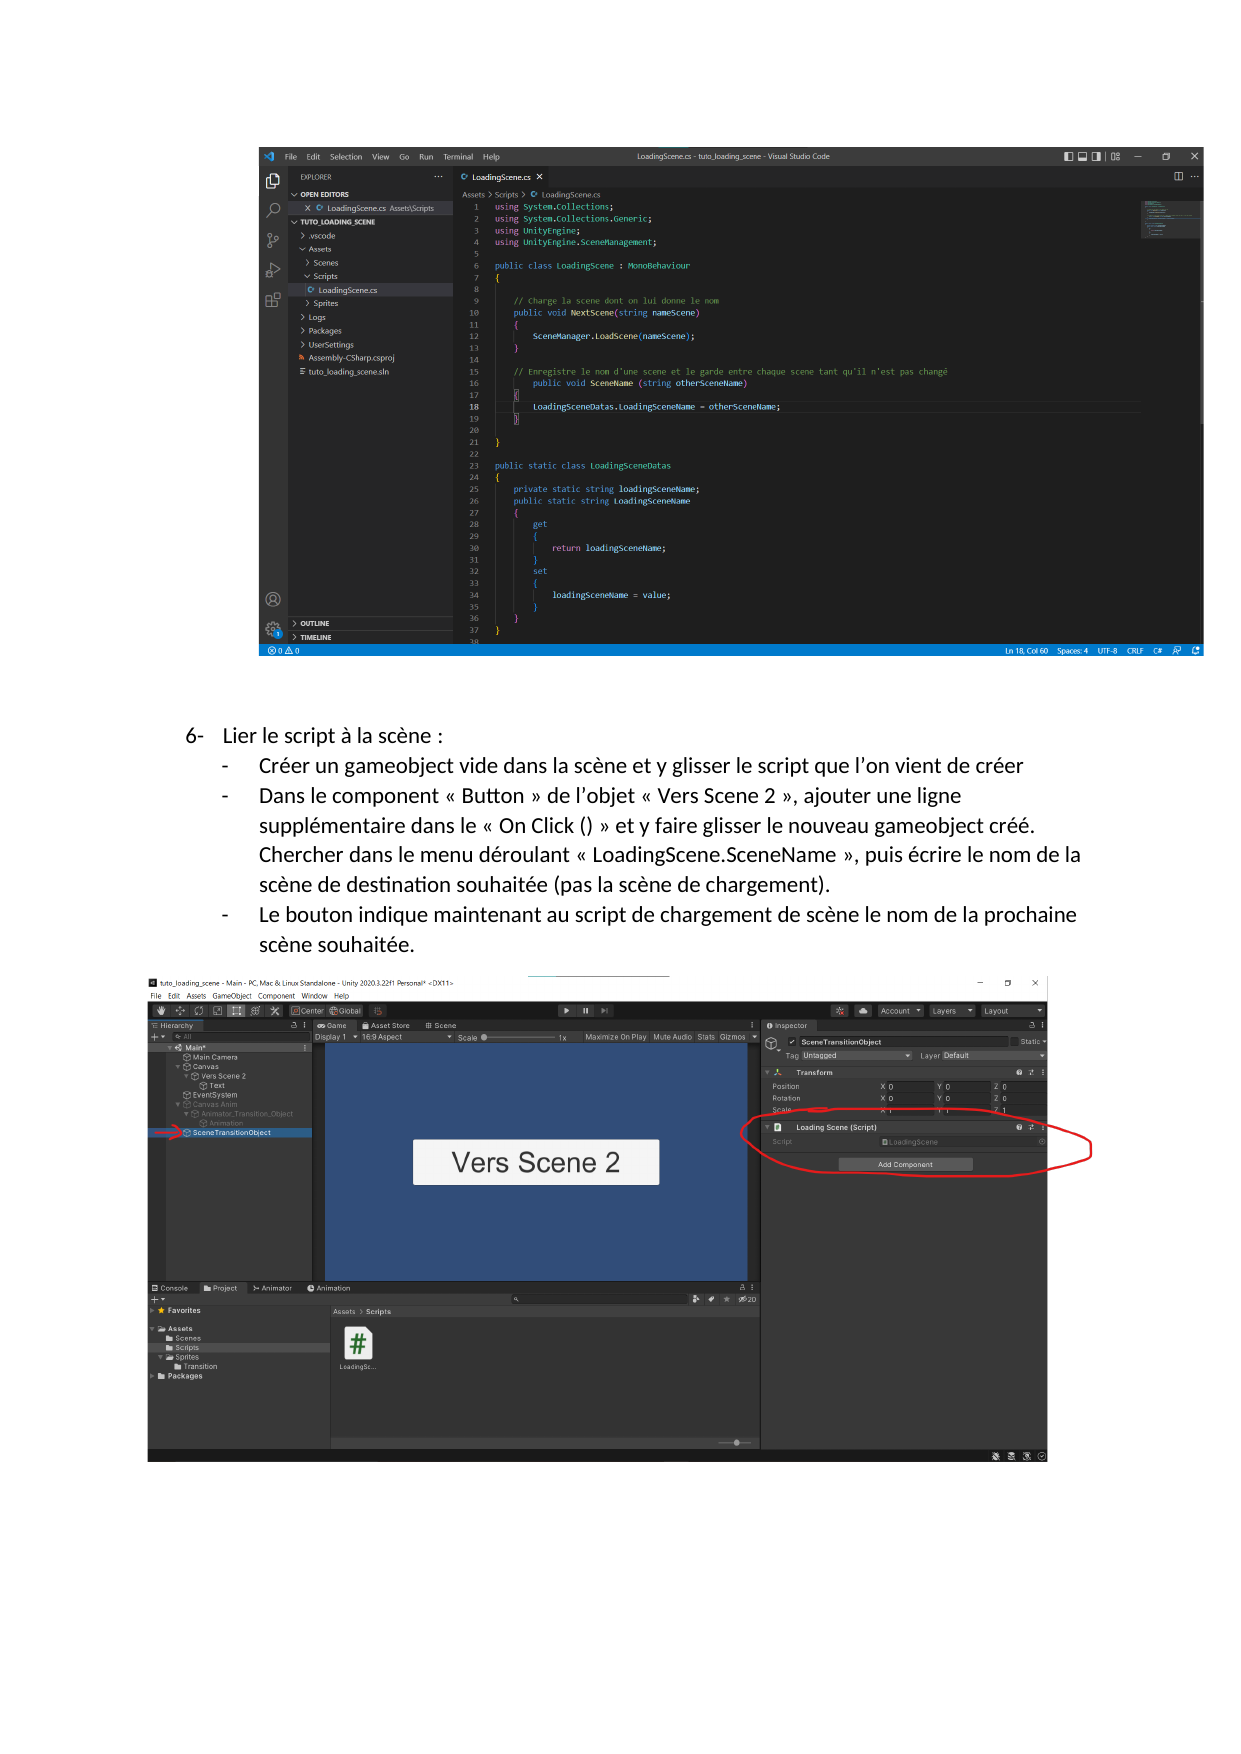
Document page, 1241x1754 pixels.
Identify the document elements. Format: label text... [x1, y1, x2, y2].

list Créer un gameobject vide dans la scène et y glisser le script que l’on vient de créer [221, 751, 1093, 779]
list Le bouton indique maintenant au script de chargement de scène le nom de la prochaine scène souhaitée. [221, 900, 1093, 958]
list Lier le script à la scène : [185, 721, 1093, 749]
list Dans le component « Button » de l’objet « Vers Scene 2 », ajouter une ligne supplémentaire dans le « On Click () » et y faire glisser le nouveau gameobject créé. Chercher dans le menu déroulant « LoadingScene.SceneName », puis écrire le nom de la scène de destination souhaitée (pas la scène de chargement). [221, 781, 1093, 898]
